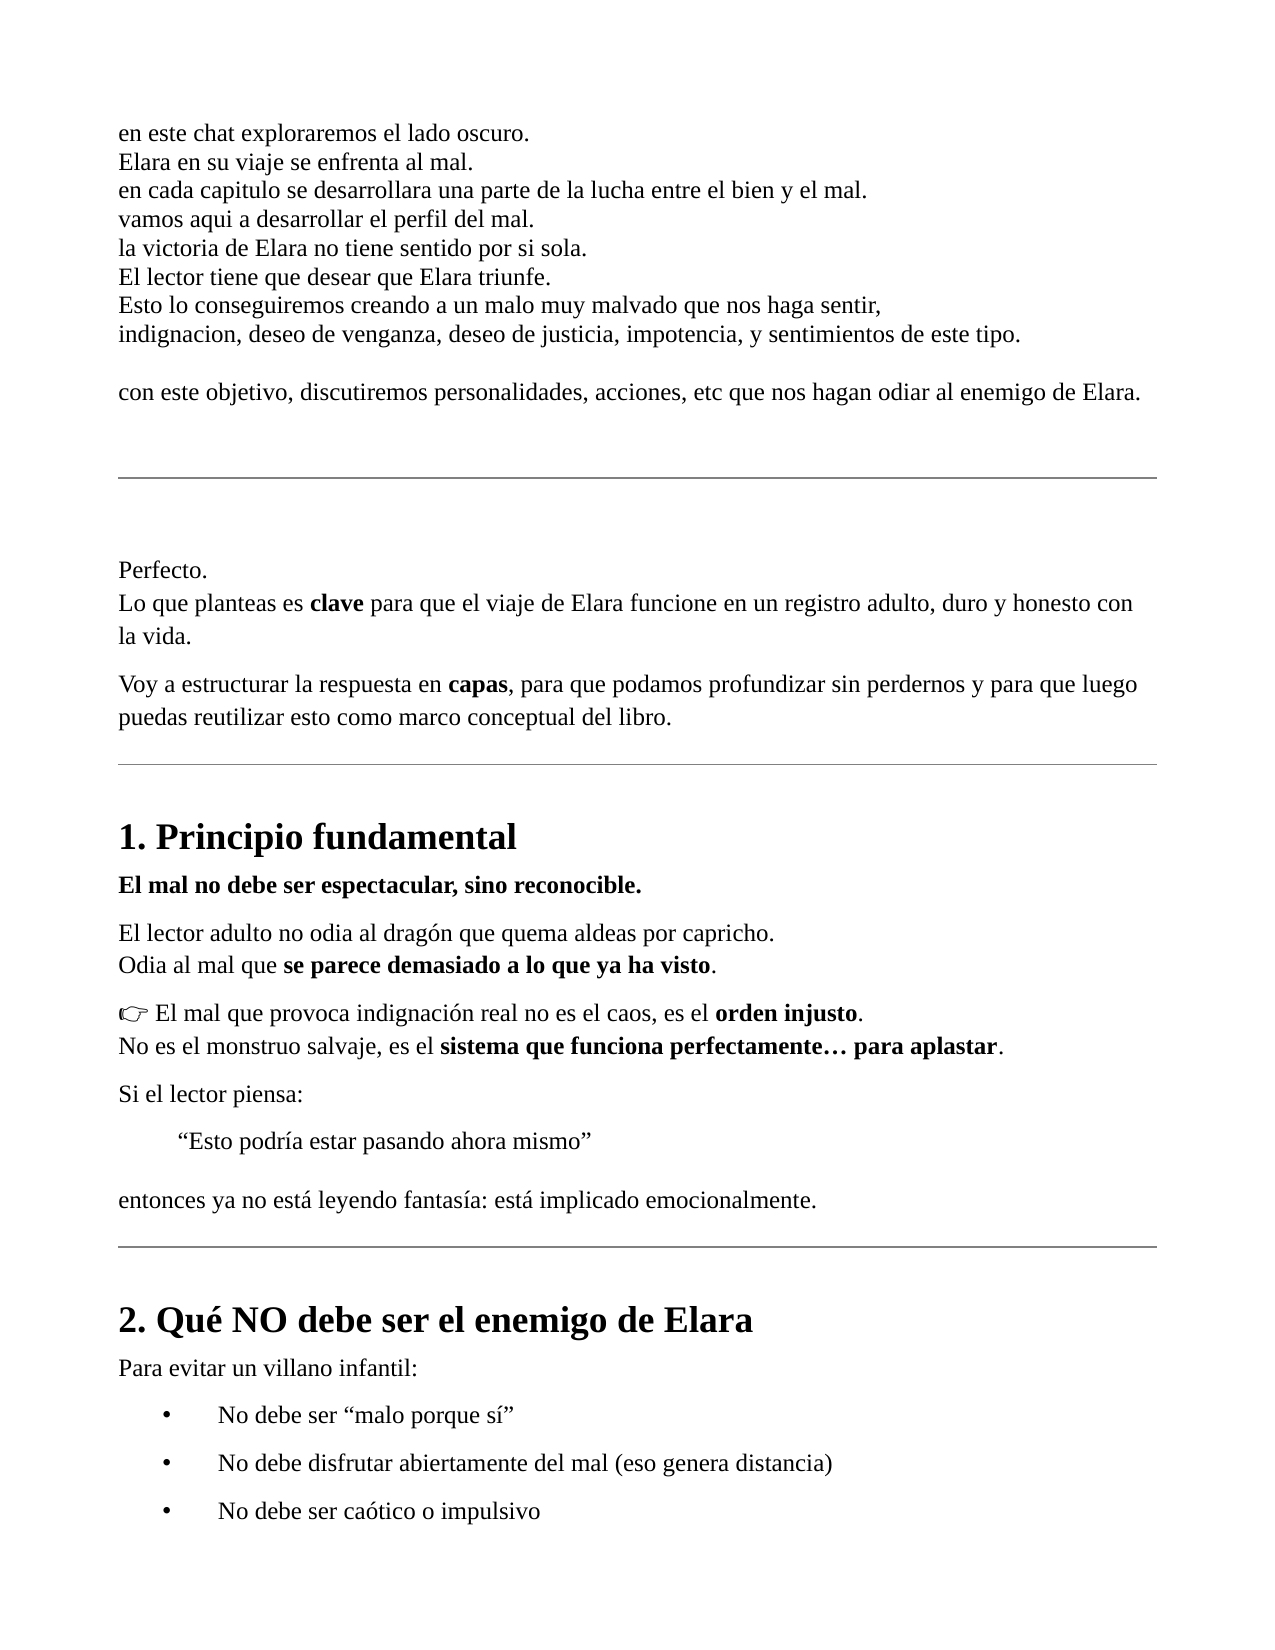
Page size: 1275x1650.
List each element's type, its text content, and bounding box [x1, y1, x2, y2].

text con este objetivo, discutiremos personalidades, acciones, etc que nos hagan odiar al enemigo de Elara. [118, 377, 1157, 406]
text 👉 El mal que provoca indignación real no es el caos, es el orden injusto. No es el monstruo salvaje, es el sistema que funciona perfectamente… para aplastar. [118, 998, 1157, 1060]
text El lector adulto no odia al dragón que quema aldeas por capricho. Odia al mal que se parece demasiado a lo que ya ha visto. [118, 918, 1157, 979]
text El mal no debe ser espectacular, sino reconocible. [118, 870, 1157, 899]
text indignacion, deseo de venganza, deseo de justicia, impotencia, y sentimientos de este tipo. [118, 319, 1157, 348]
text Si el lector piensa: [118, 1079, 1157, 1108]
list ❌ No debe ser “malo porque sí” [162, 1401, 1157, 1429]
text la victoria de Elara no tiene sentido por si sola. [118, 233, 1157, 262]
text en este chat exploraremos el lado oscuro. [118, 118, 1157, 147]
text entonces ya no está leyendo fantasía: está implicado emocionalmente. [118, 1185, 1157, 1213]
text en cada capitulo se desarrollara una parte de la lucha entre el bien y el mal. [118, 176, 1157, 204]
subtitle 2. Qué NO debe ser el enemigo de Elara [118, 1297, 1157, 1341]
subtitle 1. Principio fundamental [118, 814, 1157, 857]
text “Esto podría estar pasando ahora mismo” [177, 1126, 1098, 1155]
text Voy a estructurar la respuesta en capas, para que podamos profundizar sin perdernos y para que luego puedas reutilizar esto como marco conceptual del libro. [118, 669, 1157, 730]
list ❌ No debe disfrutar abiertamente del mal (eso genera distancia) [162, 1448, 1157, 1477]
text Esto lo conseguiremos creando a un malo muy malvado que nos haga sentir, [118, 291, 1157, 319]
text Elara en su viaje se enfrenta al mal. [118, 147, 1157, 176]
text vamos aqui a desarrollar el perfil del mal. [118, 204, 1157, 233]
text Para evitar un villano infantil: [118, 1353, 1157, 1382]
list ❌ No debe ser caótico o impulsivo [162, 1496, 1157, 1524]
text El lector tiene que desear que Elara triunfe. [118, 262, 1157, 291]
text Perfecto. Lo que planteas es clave para que el viaje de Elara funcione en un registro adulto, duro y honesto con la vida. [118, 555, 1157, 650]
